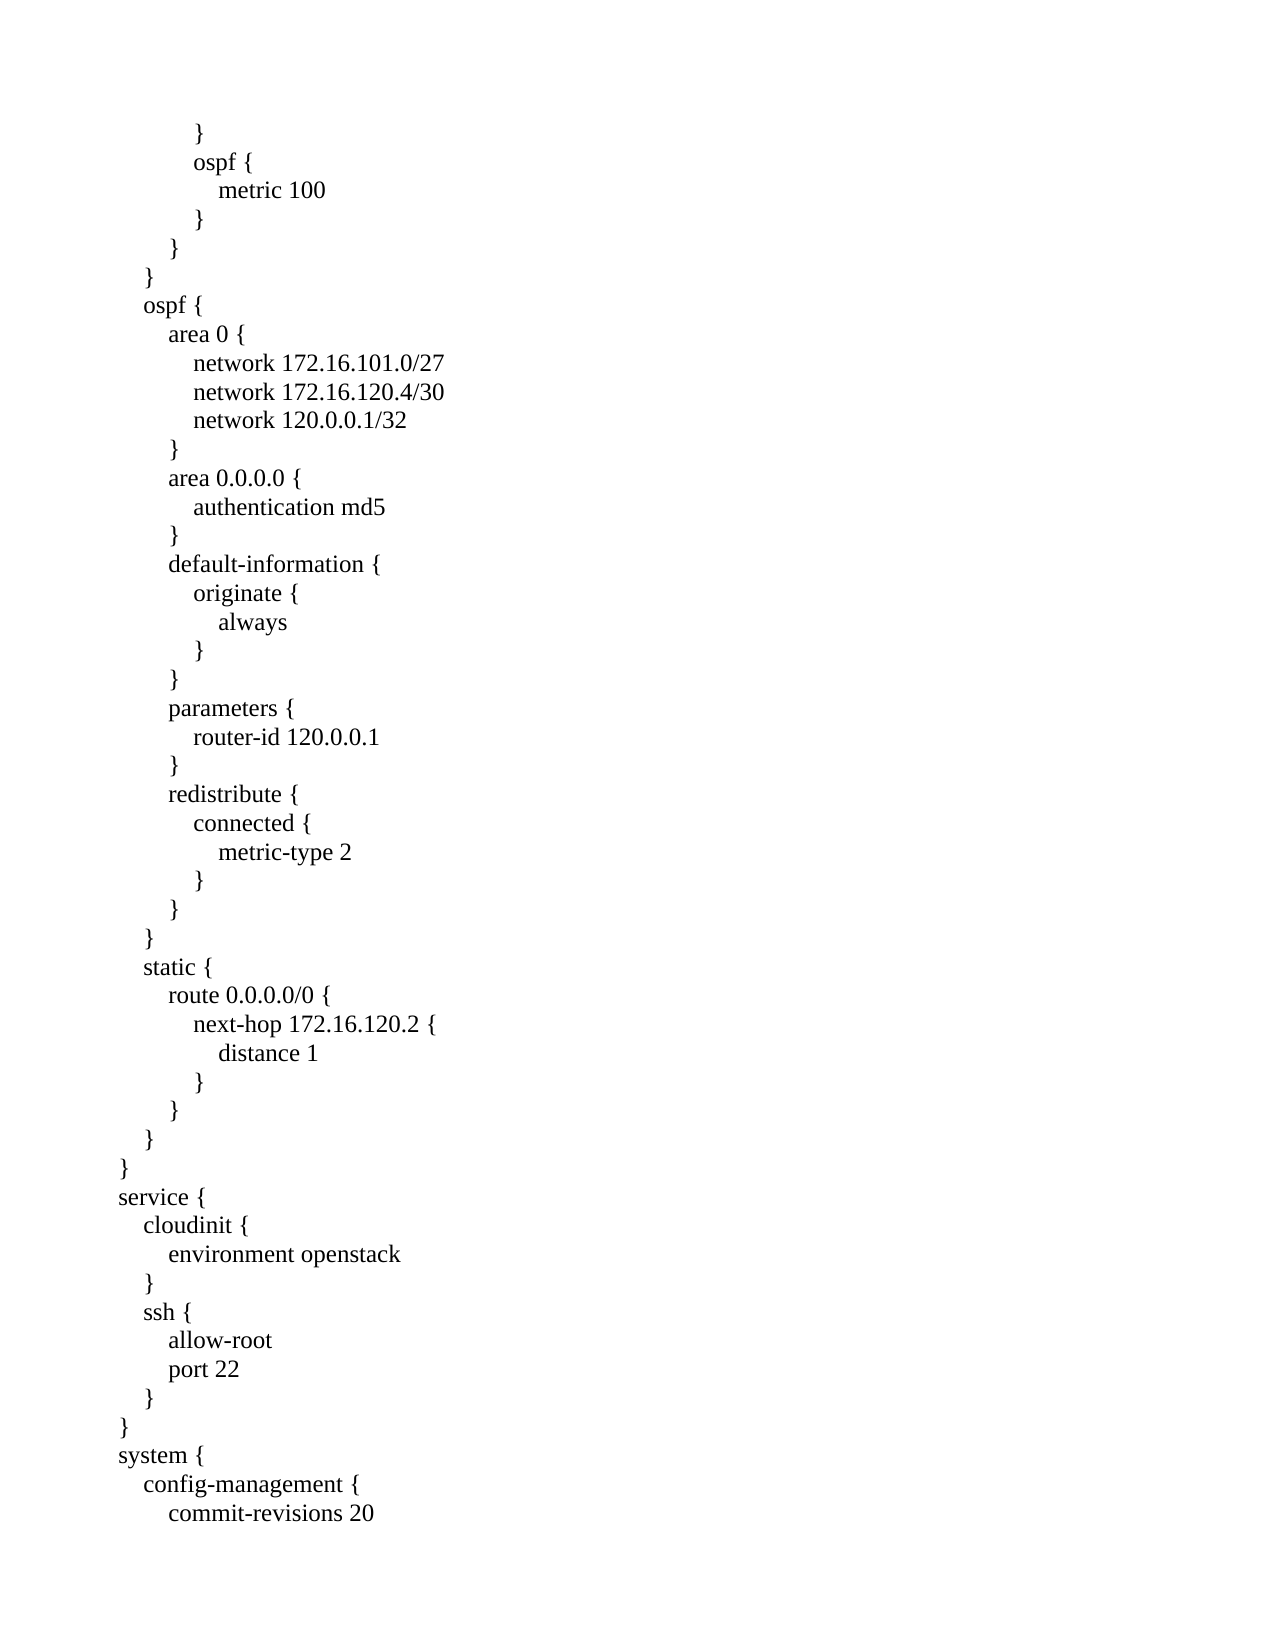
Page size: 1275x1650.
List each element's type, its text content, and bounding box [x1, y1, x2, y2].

text area 0 { [118, 319, 1157, 348]
text ospf { [118, 147, 1157, 176]
text system { [118, 1441, 1157, 1469]
text connected { [118, 808, 1157, 837]
text config-management { [118, 1469, 1157, 1498]
text } [118, 1268, 1157, 1297]
text ssh { [118, 1297, 1157, 1326]
text } [118, 434, 1157, 463]
text authentication md5 [118, 492, 1157, 521]
text network 172.16.101.0/27 [118, 348, 1157, 377]
text ospf { [118, 291, 1157, 319]
text } [118, 1153, 1157, 1182]
text } [118, 894, 1157, 923]
text default-information { [118, 549, 1157, 578]
text } [118, 664, 1157, 693]
text redistribute { [118, 779, 1157, 808]
text } [118, 521, 1157, 549]
text port 22 [118, 1354, 1157, 1383]
text network 172.16.120.4/30 [118, 377, 1157, 406]
text } [118, 204, 1157, 233]
text } [118, 866, 1157, 894]
text originate { [118, 578, 1157, 607]
text } [118, 1067, 1157, 1096]
text } [118, 1096, 1157, 1124]
text allow-root [118, 1326, 1157, 1354]
text distance 1 [118, 1038, 1157, 1067]
text } [118, 923, 1157, 952]
text } [118, 1383, 1157, 1412]
text } [118, 636, 1157, 664]
text commit-revisions 20 [118, 1498, 1157, 1527]
text environment openstack [118, 1239, 1157, 1268]
text } [118, 118, 1157, 147]
text } [118, 233, 1157, 262]
text route 0.0.0.0/0 { [118, 981, 1157, 1009]
text cloudinit { [118, 1211, 1157, 1239]
text network 120.0.0.1/32 [118, 406, 1157, 434]
text area 0.0.0.0 { [118, 463, 1157, 492]
text next-hop 172.16.120.2 { [118, 1009, 1157, 1038]
text metric 100 [118, 176, 1157, 204]
text } [118, 751, 1157, 779]
text service { [118, 1182, 1157, 1211]
text parameters { [118, 693, 1157, 722]
text metric-type 2 [118, 837, 1157, 866]
text } [118, 1124, 1157, 1153]
text } [118, 1412, 1157, 1441]
text } [118, 262, 1157, 291]
text always [118, 607, 1157, 636]
text router-id 120.0.0.1 [118, 722, 1157, 751]
text static { [118, 952, 1157, 981]
